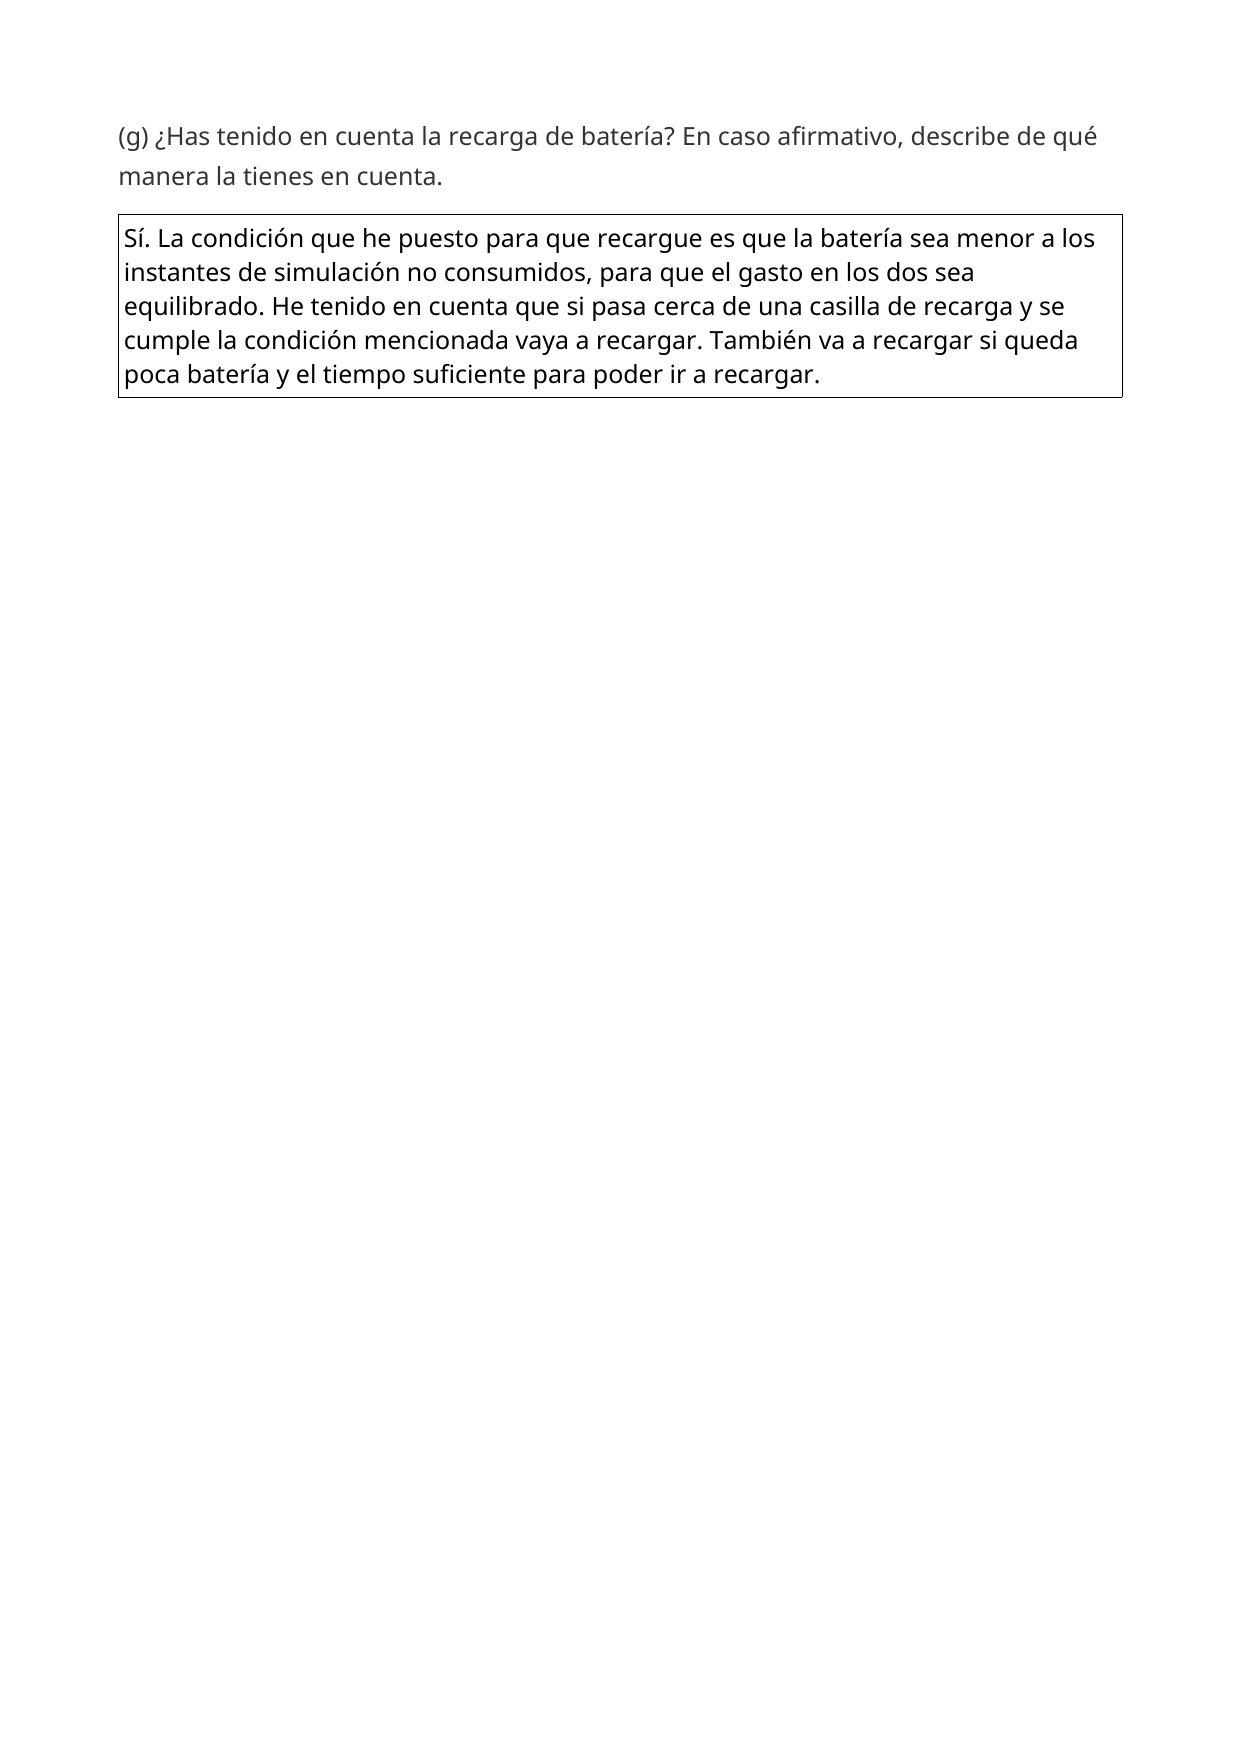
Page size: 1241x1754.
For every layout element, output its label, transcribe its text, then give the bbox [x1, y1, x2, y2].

table_header Sí. La condición que he puesto para que recargue es que la batería sea menor a los instantes de simulación no consumidos, para que el gasto en los dos sea equilibrado. He tenido en cuenta que si pasa cerca de una casilla de recarga y se cumple la condición mencionada vaya a recargar. También va a recargar si queda poca batería y el tiempo suficiente para poder ir a recargar. [119, 215, 1122, 397]
text (g) ¿Has tenido en cuenta la recarga de batería? En caso afirmativo, describe de qué manera la tienes en cuenta. [118, 118, 1122, 193]
